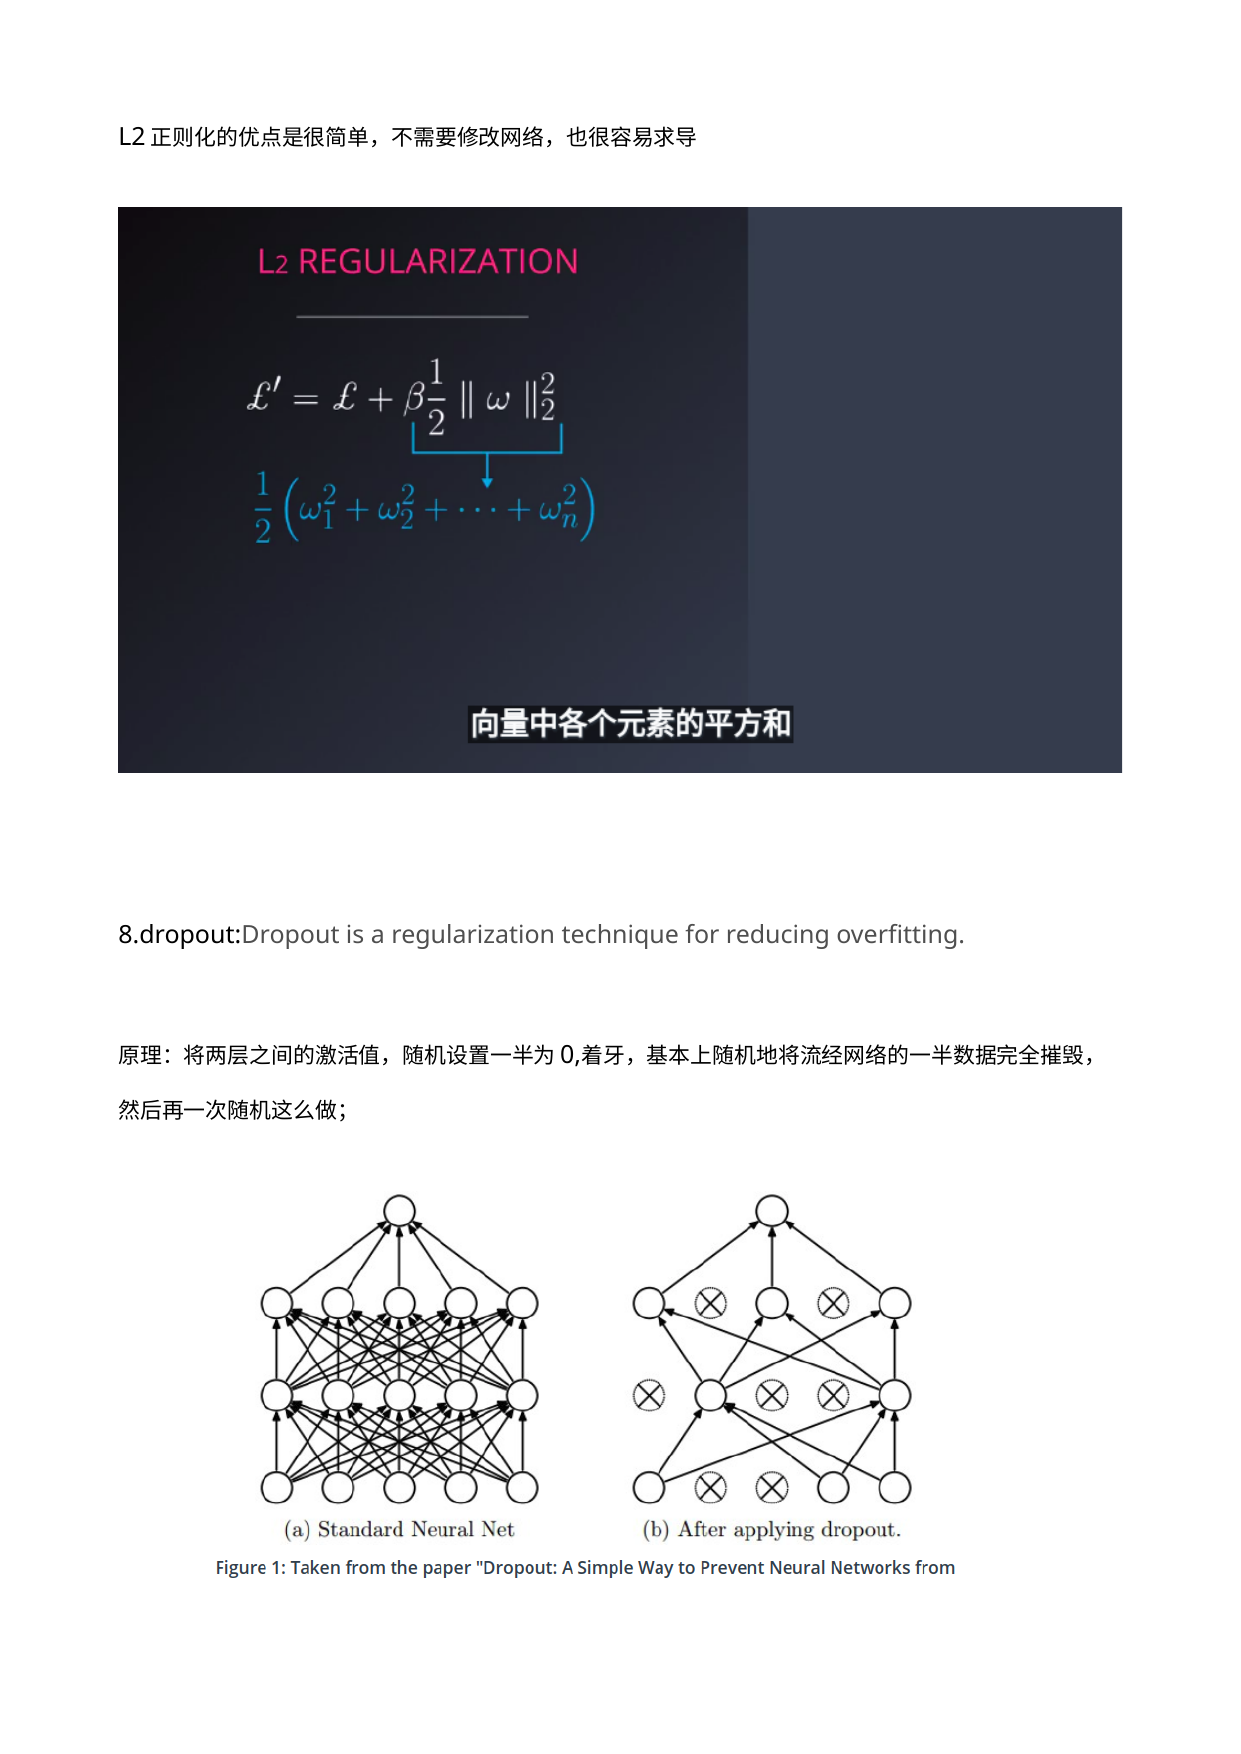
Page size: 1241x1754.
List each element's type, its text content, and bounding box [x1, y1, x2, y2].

picture [177, 1177, 1011, 1595]
picture [118, 207, 1123, 773]
text 8.dropout:Dropout is a regularization technique for reducing overfitting. [118, 916, 1122, 951]
text L2正则化的优点是很简单，不需要修改网络，也很容易求导 [118, 118, 1122, 152]
text 原理：将两层之间的激活值，随机设置一半为0,着牙，基本上随机地将流经网络的一半数据完全摧毁，然后再一次随机这么做； [118, 1037, 1122, 1124]
